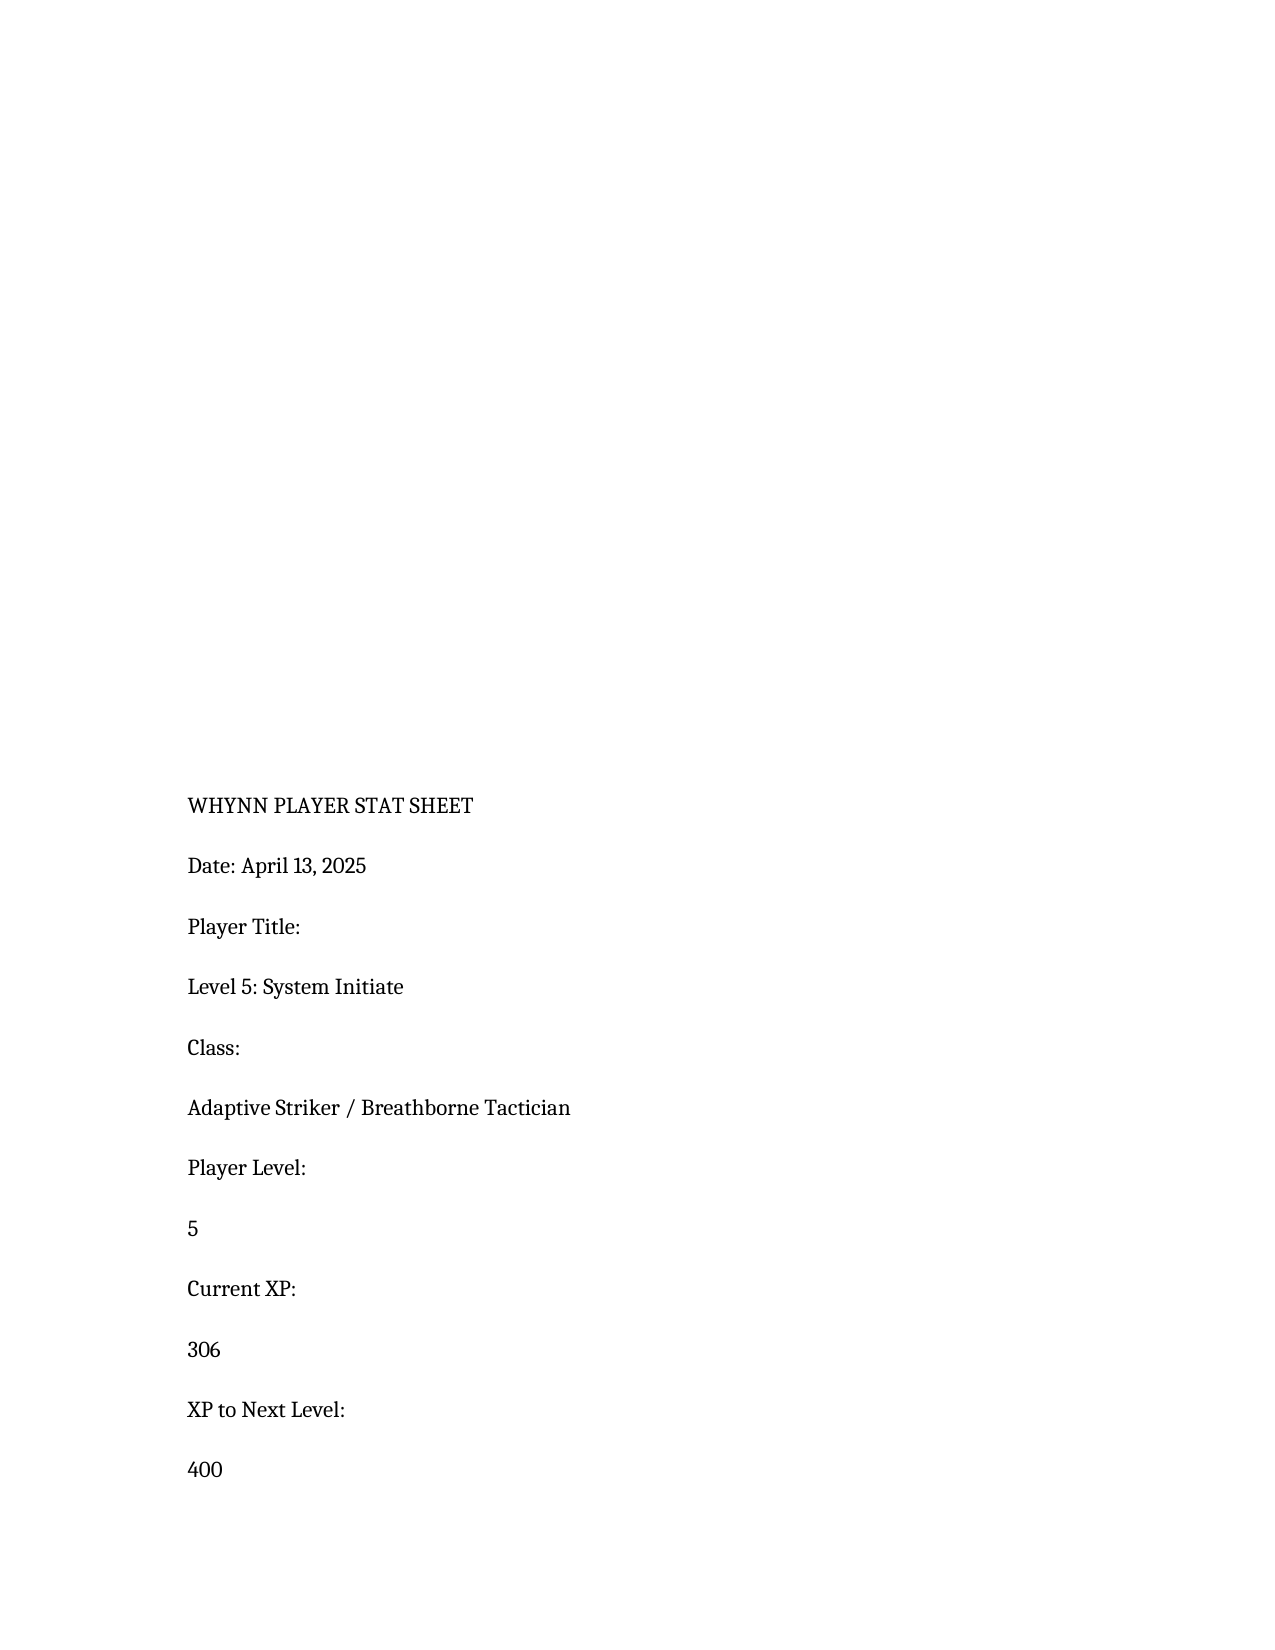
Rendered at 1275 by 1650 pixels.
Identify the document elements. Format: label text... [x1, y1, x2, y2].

text [187, 150, 1087, 207]
text WHYNN PLAYER STAT SHEET Date: April 13, 2025 Player Title: Level 5: System Initiate Class: Adaptive Striker / Breathborne Tactician Player Level: 5 Current XP: 306 XP to Next Level: 400 [187, 793, 1087, 1484]
